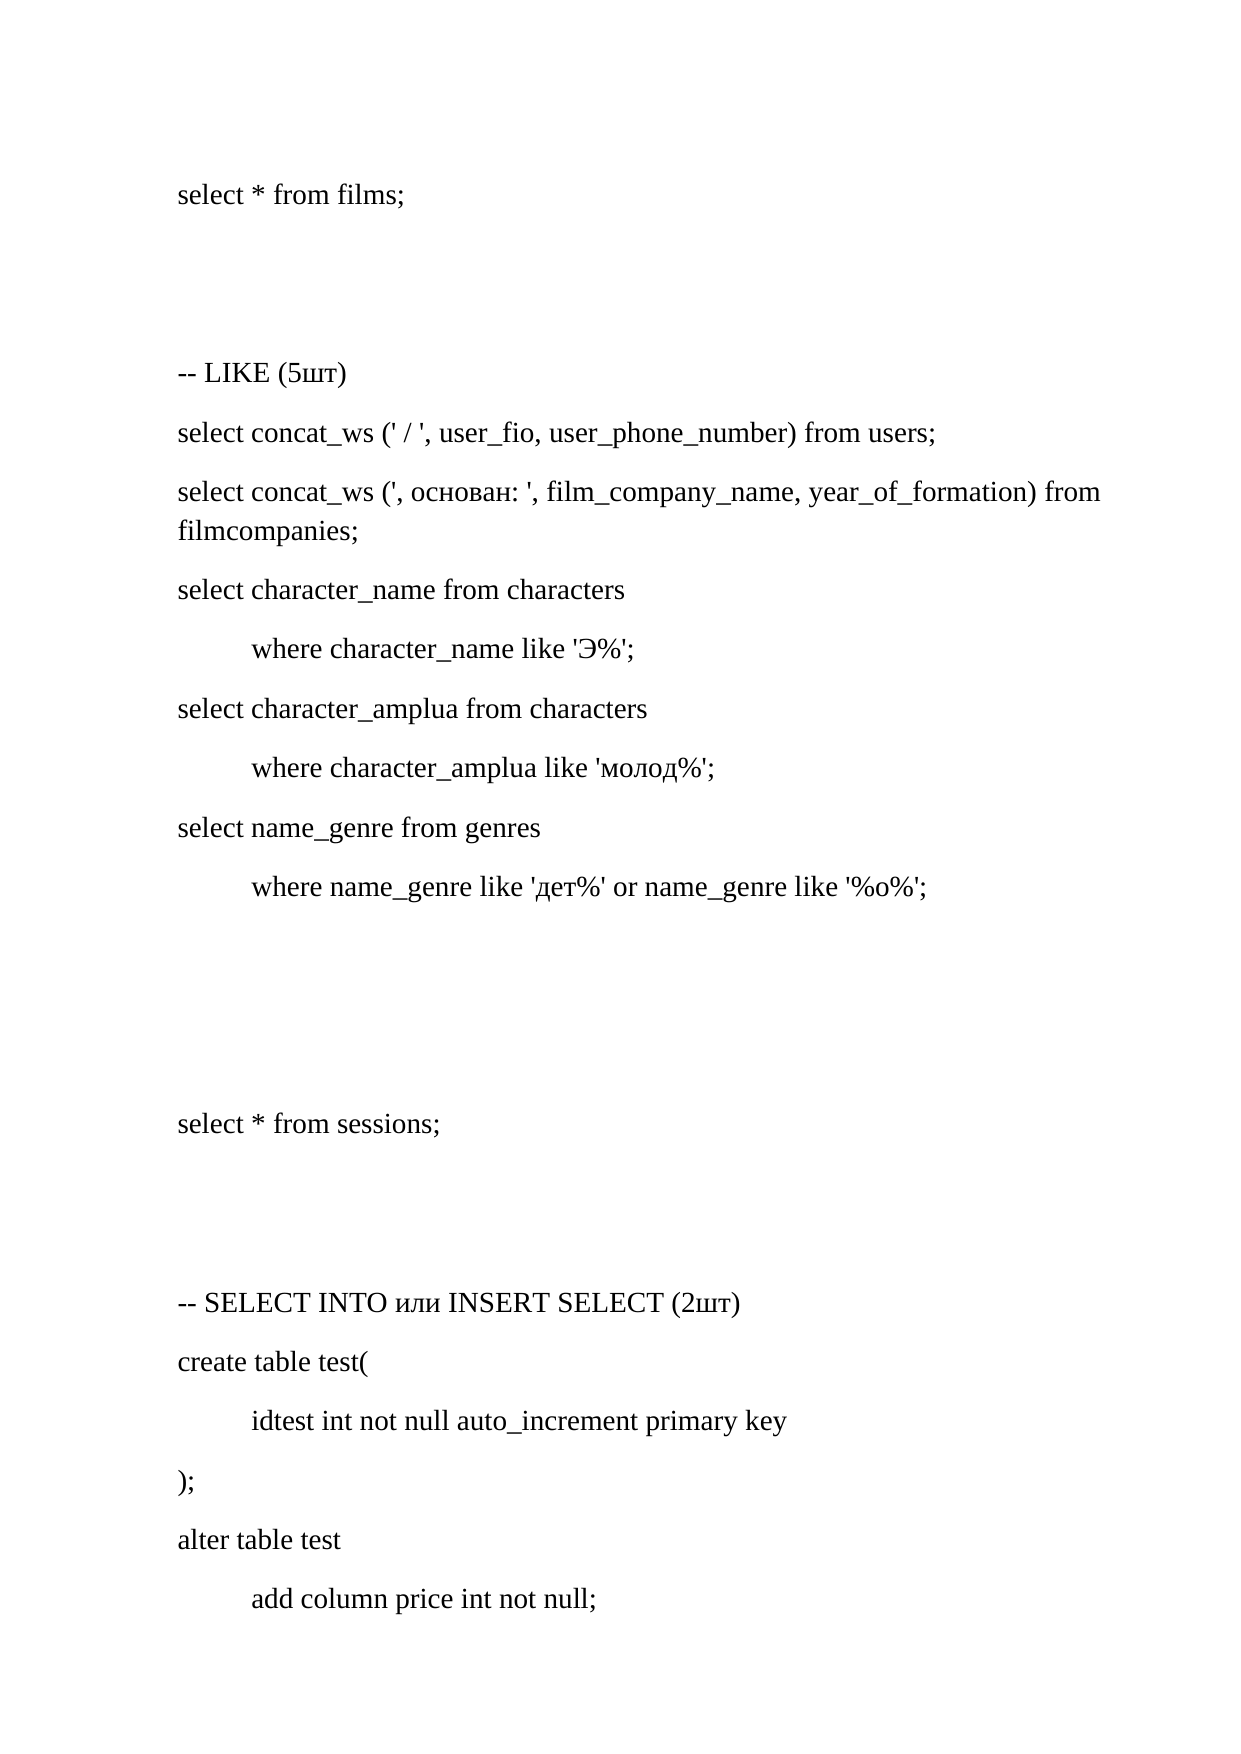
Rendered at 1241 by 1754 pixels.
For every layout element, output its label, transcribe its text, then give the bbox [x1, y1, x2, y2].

text where name_genre like 'дет%' or name_genre like '%о%'; [177, 869, 1152, 903]
text ); [177, 1463, 1152, 1496]
text -- SELECT INTO или INSERT SELECT (2шт) [177, 1285, 1152, 1318]
text select character_name from characters [177, 572, 1152, 606]
text where character_name like 'Э%'; [177, 632, 1152, 665]
text add column price int not null; [177, 1582, 1152, 1615]
text select concat_ws (' / ', user_fio, user_phone_number) from users; [177, 415, 1152, 448]
text -- LIKE (5шт) [177, 356, 1152, 389]
text select * from films; [177, 177, 1152, 211]
text create table test( [177, 1344, 1152, 1378]
text select concat_ws (', основан: ', film_company_name, year_of_formation) from filmcompanies; [177, 474, 1152, 546]
text idtest int not null auto_increment primary key [177, 1403, 1152, 1437]
text select * from sessions; [177, 1107, 1152, 1140]
text select name_genre from genres [177, 810, 1152, 843]
text select character_amplua from characters [177, 691, 1152, 724]
text alter table test [177, 1522, 1152, 1556]
text where character_amplua like 'молод%'; [177, 750, 1152, 784]
